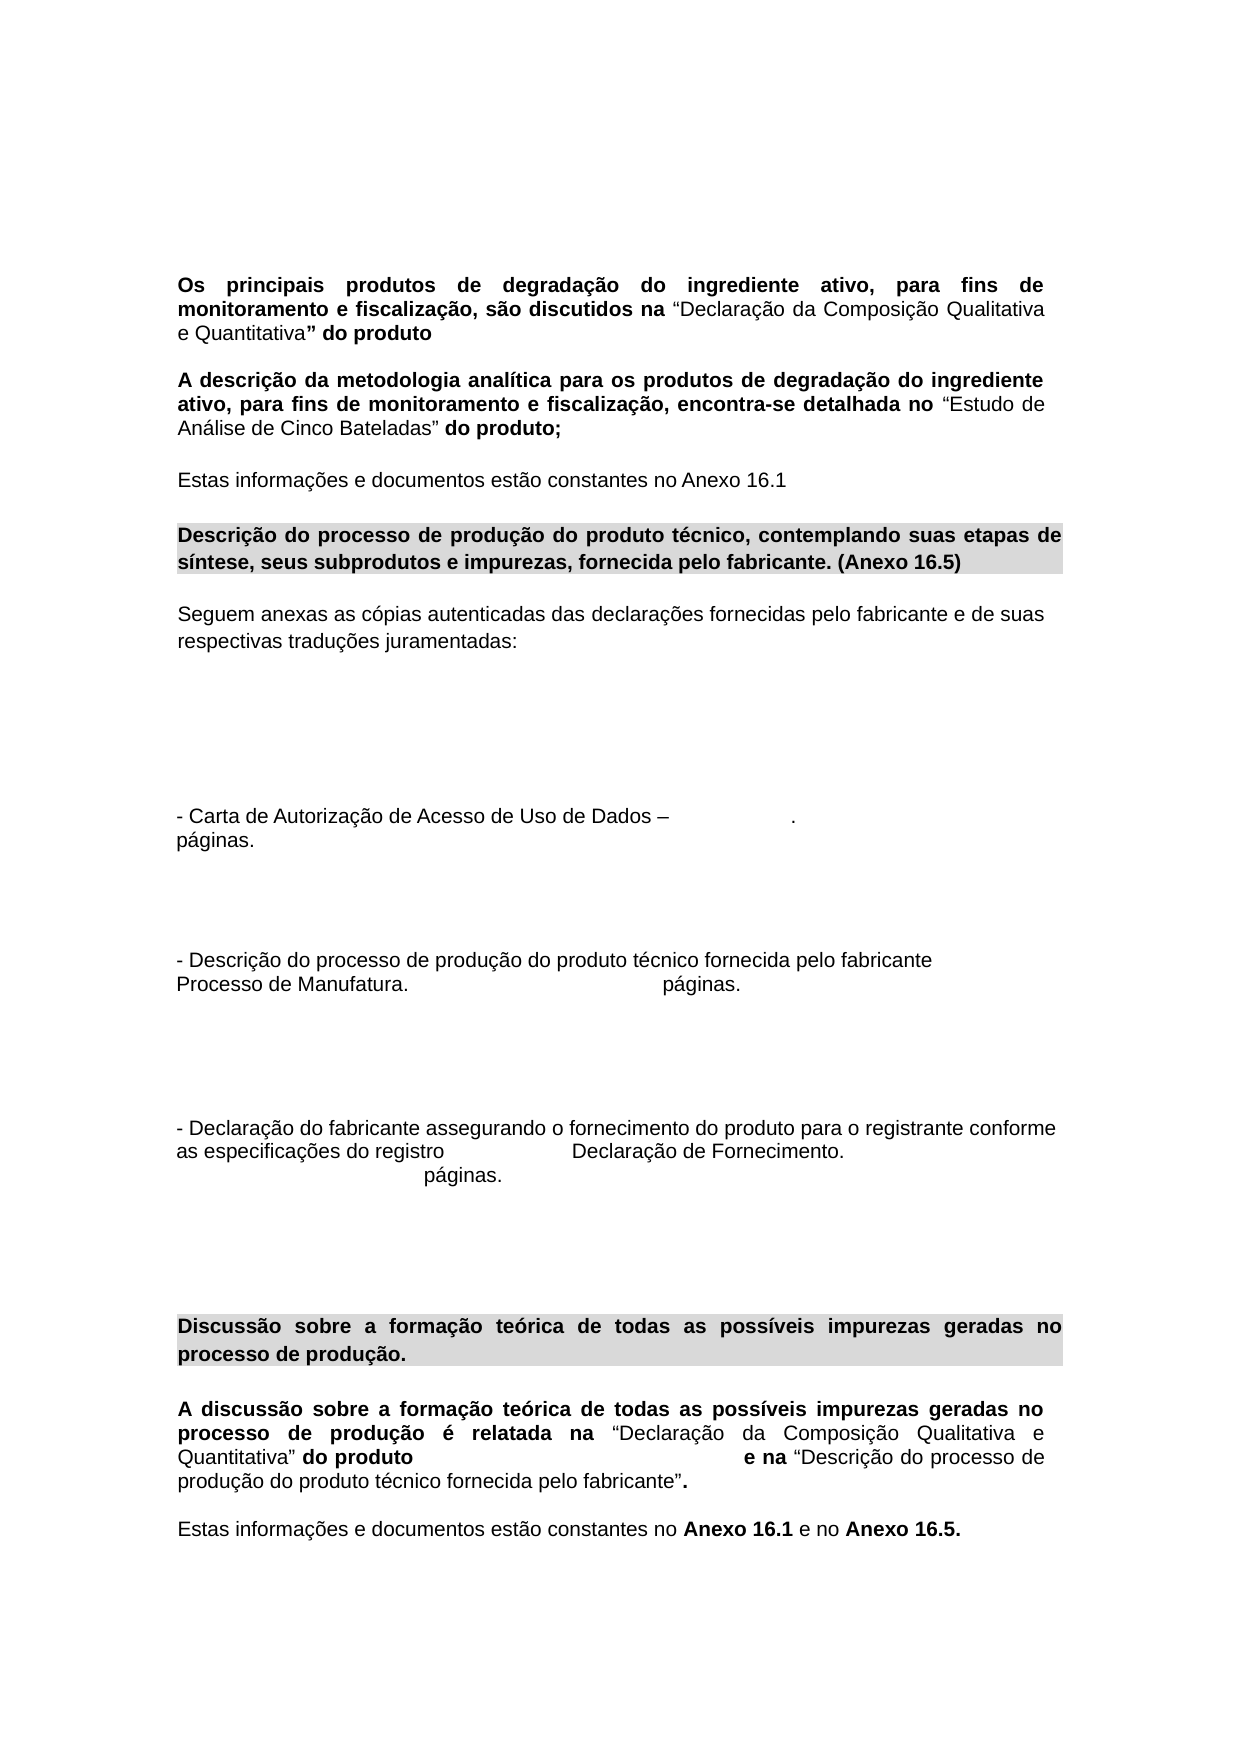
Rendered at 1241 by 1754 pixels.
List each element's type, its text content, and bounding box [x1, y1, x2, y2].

text <for each="doc in p_doc(o, 'Authorization letter', 'approved', manufacturer)"> [176, 780, 1063, 804]
text <if test="p_doc(o, 'Authorization letter', 'approved', manufacturer)"> [176, 756, 1063, 780]
text Descrição do processo de produção do produto técnico, contemplando suas etapas de síntese, seus subprodutos e impurezas, fornecida pelo fabricante. (Anexo 16.5) [177, 523, 1063, 574]
text </if> [176, 1043, 1063, 1067]
text - Declaração do fabricante assegurando o fornecimento do produto para o registrante conforme as especificações do registro <doc.name> Declaração de Fornecimento. <doc.number_of_pages> páginas. <if test="doc.issue_date"><formatLang(doc.issue_date,date=True)></if> [176, 1115, 1063, 1211]
text </for> [176, 1019, 1063, 1043]
text <manufacturer.name> [177, 708, 1045, 732]
text <for each="manufacturer in partners(o, 'manufacturer')"> [177, 684, 1063, 708]
text - Descrição do processo de produção do produto técnico fornecida pelo fabricante <doc.name> Processo de Manufatura. <doc.number_of_pages> páginas. <if test="doc.issue_date"><formatLang(doc.issue_date,date=True)></if> [176, 948, 1063, 1019]
text </for> [176, 1211, 1063, 1235]
text <for each="doc in p_doc(o, 'Process of manufacture', 'approved', manufacturer)"> [176, 924, 1063, 948]
text Discussão sobre a formação teórica de todas as possíveis impurezas geradas no processo de produção. [177, 1314, 1063, 1366]
text - Carta de Autorização de Acesso de Uso de Dados – <doc.name>. <doc.number_of_pages> páginas. <if test="doc.issue_date"><formatLang(doc.issue_date,date=True)></if> [176, 804, 1063, 852]
list Estas informações e documentos estão constantes no Anexo 16.1 e no Anexo 16.5. [177, 1516, 1063, 1540]
text Estas informações e documentos estão constantes no Anexo 16.1 [177, 468, 1063, 492]
text </for> [177, 1259, 1045, 1283]
text Os principais produtos de degradação do ingrediente ativo, para fins de monitoramento e fiscalização, são discutidos na “Declaração da Composição Qualitativa e Quantitativa” do produto <o.technical_product_id.name> [177, 272, 1045, 344]
text A discussão sobre a formação teórica de todas as possíveis impurezas geradas no processo de produção é relatada na “Declaração da Composição Qualitativa e Quantitativa” do produto <o.technical_product_id.name> e na “Descrição do processo de produção do produto técnico fornecida pelo fabricante”. [177, 1397, 1045, 1492]
text <for each="doc in p_doc(o, 'Declaration of Supply', 'approved', manufacturer)"> [176, 1091, 1063, 1115]
text A descrição da metodologia analítica para os produtos de degradação do ingrediente ativo, para fins de monitoramento e fiscalização, encontra-se detalhada no “Estudo de Análise de Cinco Bateladas” do produto; [177, 368, 1045, 440]
text <if test="p_doc(o, 'Process of manufacture', 'approved', manufacturer)"> [176, 900, 1063, 924]
text Seguem anexas as cópias autenticadas das declarações fornecidas pelo fabricante e de suas respectivas traduções juramentadas: [177, 602, 1045, 653]
text </if> [176, 876, 1063, 900]
text </if> [176, 1235, 1063, 1259]
text <if test="p_doc(o, 'Declaration of Supply', 'approved', manufacturer)"> [176, 1067, 1063, 1091]
text </for> [176, 852, 1063, 876]
